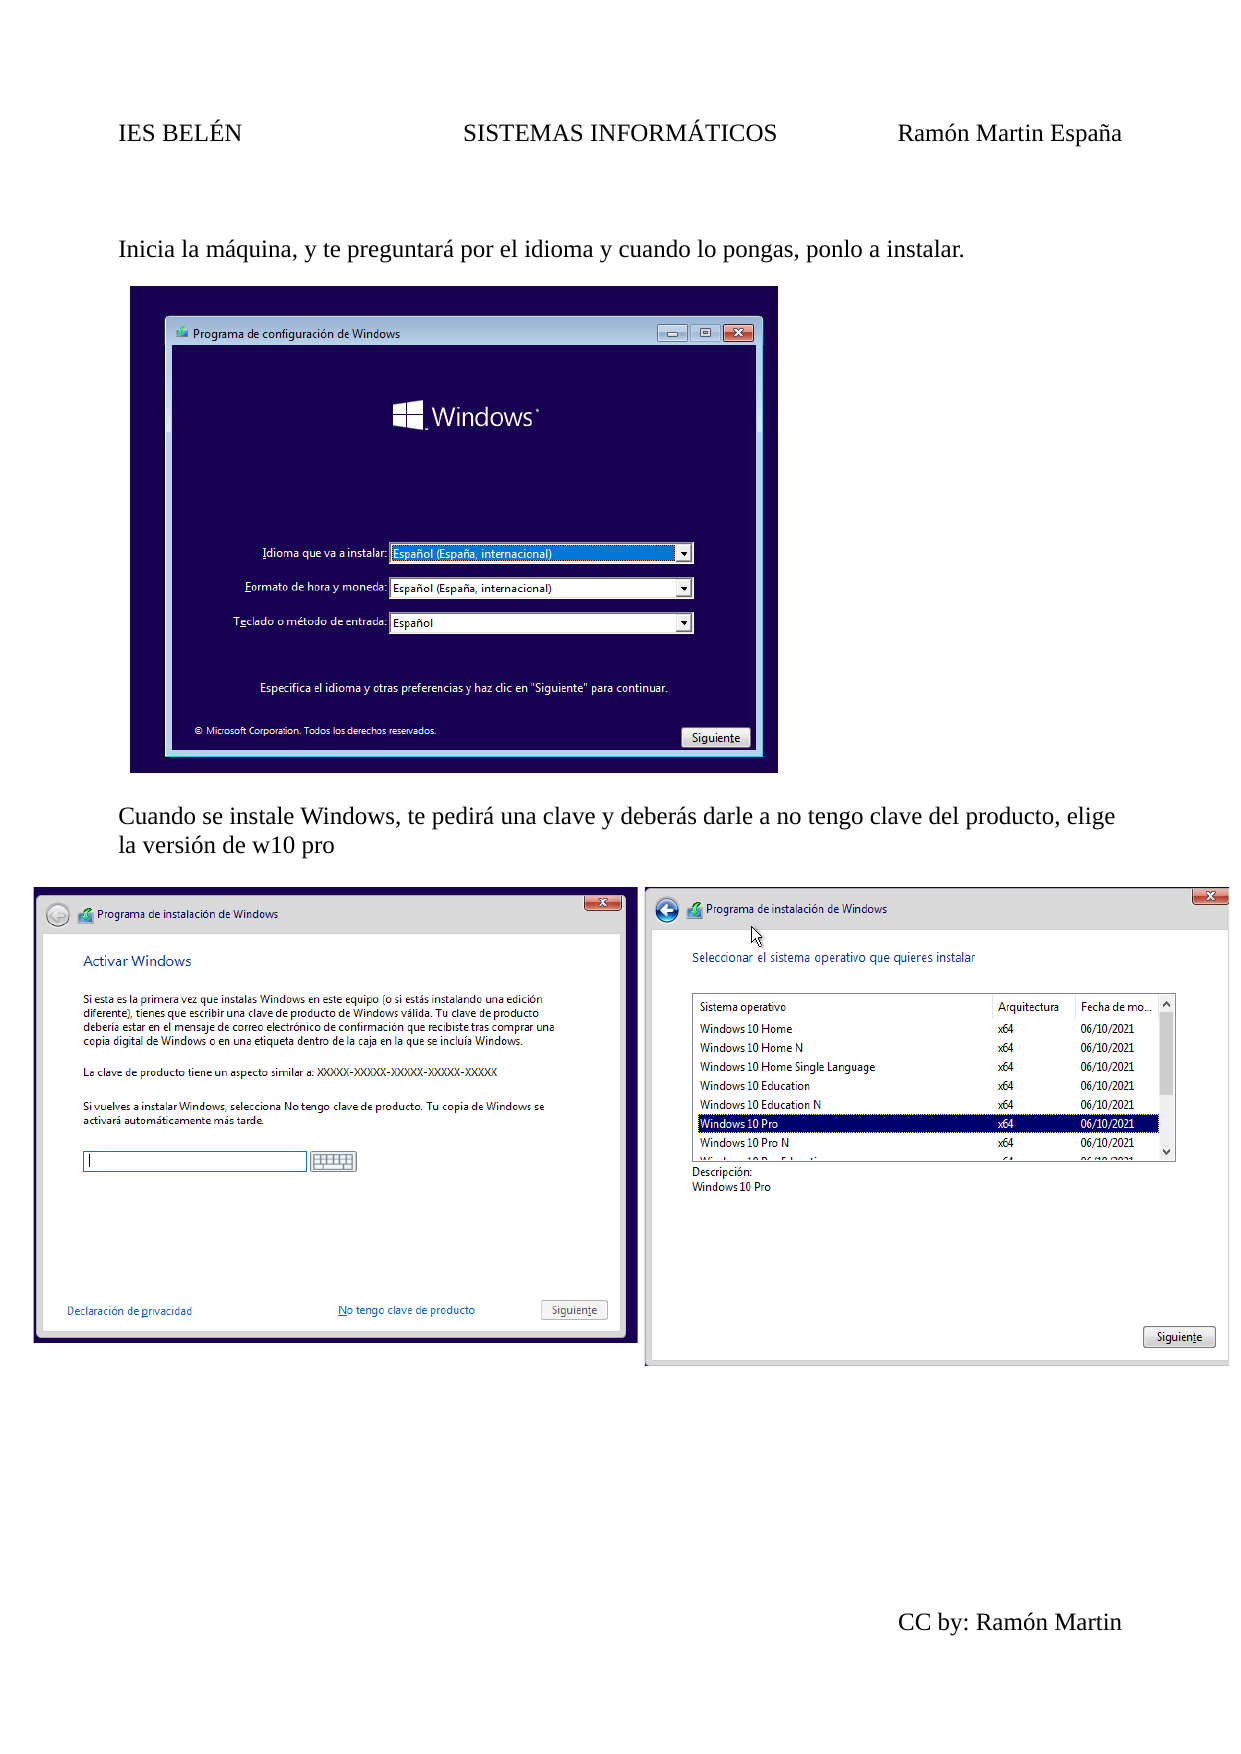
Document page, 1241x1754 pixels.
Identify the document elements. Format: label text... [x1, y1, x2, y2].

picture [33, 887, 638, 1343]
text Cuando se instale Windows, te pedirá una clave y deberás darle a no tengo clave del producto, elige la versión de w10 pro [118, 801, 1122, 859]
picture [644, 887, 1230, 1366]
picture [130, 286, 778, 773]
text Inicia la máquina, y te preguntará por el idioma y cuando lo pongas, ponlo a instalar. [118, 234, 1122, 263]
